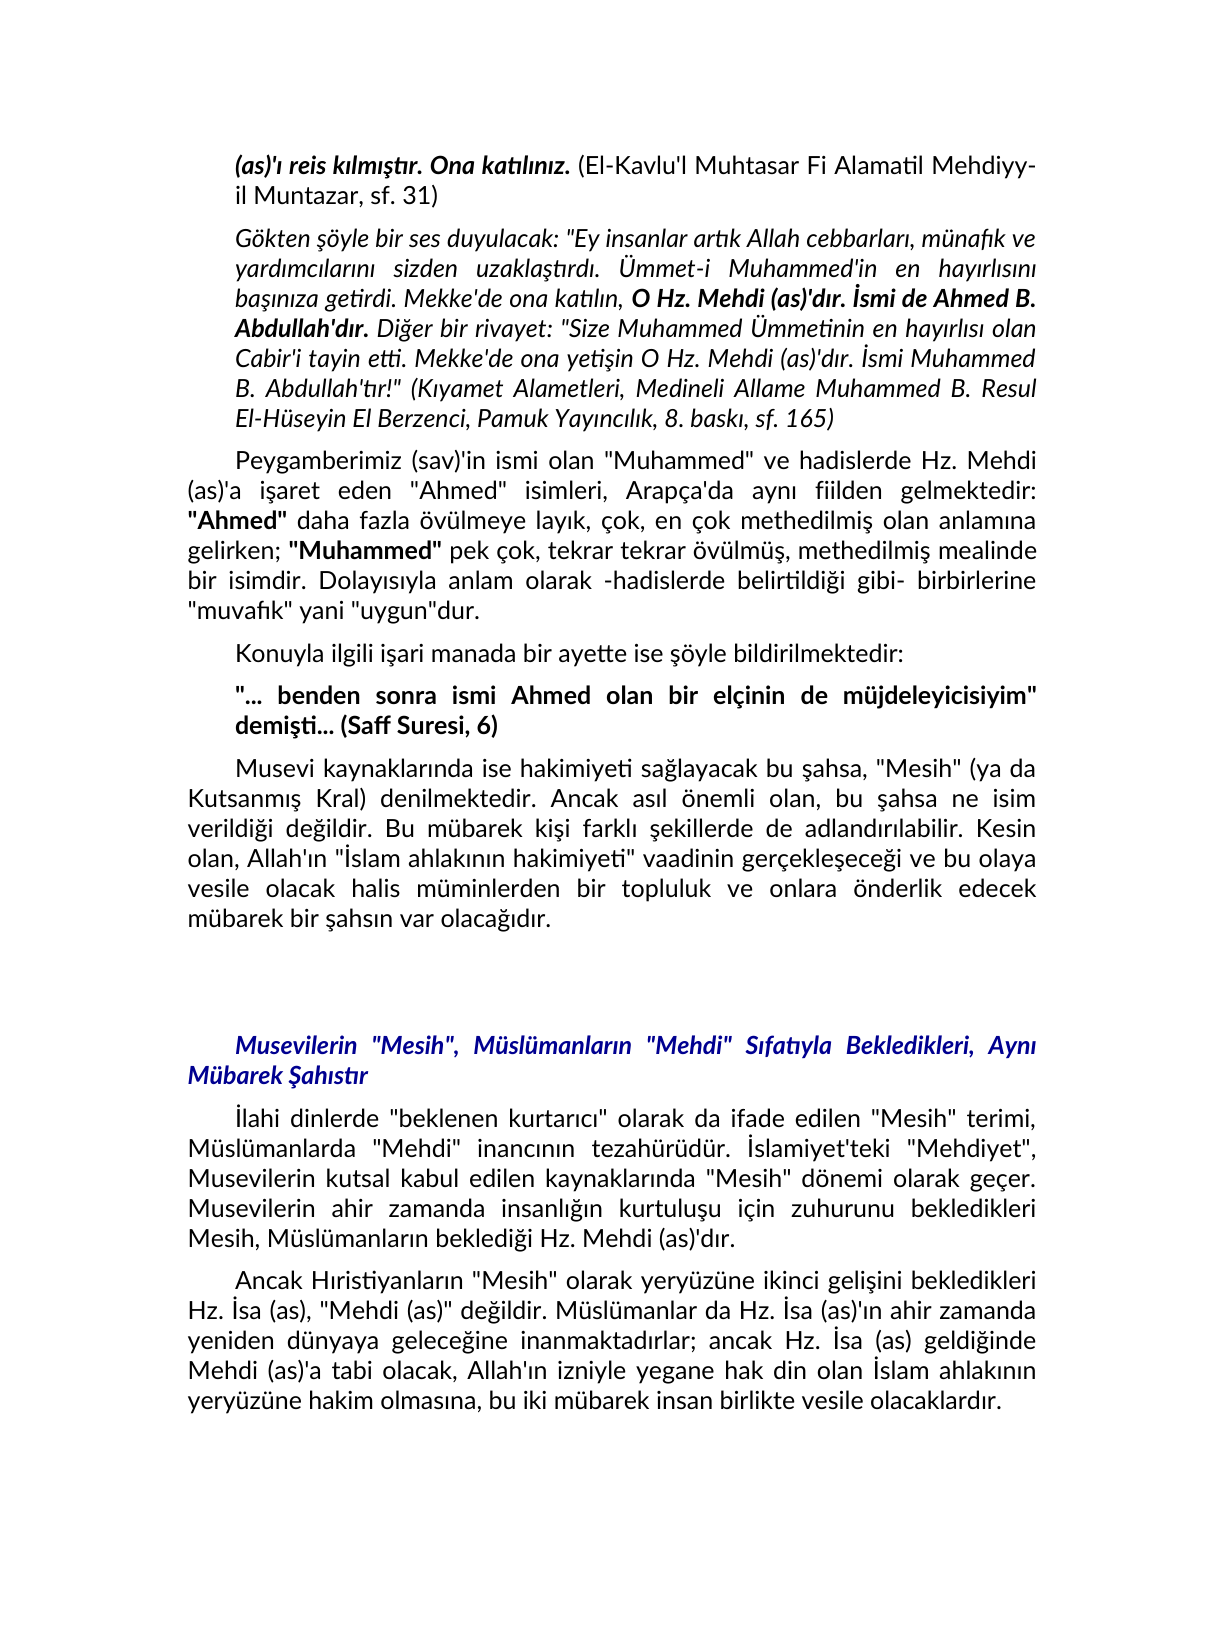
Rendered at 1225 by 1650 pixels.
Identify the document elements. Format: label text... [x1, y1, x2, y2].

text "... benden sonra ismi Ahmed olan bir elçinin de müjdeleyicisiyim" demişti... (Saff Suresi, 6) [235, 680, 1037, 740]
text İlahi dinlerde "beklenen kurtarıcı" olarak da ifade edilen "Mesih" terimi, Müslümanlarda "Mehdi" inancının tezahürüdür. İslamiyet'teki "Mehdiyet", Musevilerin kutsal kabul edilen kaynaklarında "Mesih" dönemi olarak geçer. Musevilerin ahir zamanda insanlığın kurtuluşu için zuhurunu bekledikleri Mesih, Müslümanların beklediği Hz. Mehdi (as)'dır. [187, 1102, 1037, 1252]
text Peygamberimiz (sav)'in ismi olan "Muhammed" ve hadislerde Hz. Mehdi (as)'a işaret eden "Ahmed" isimleri, Arapça'da aynı fiilden gelmektedir: "Ahmed" daha fazla övülmeye layık, çok, en çok methedilmiş olan anlamına gelirken; "Muhammed" pek çok, tekrar tekrar övülmüş, methedilmiş mealinde bir isimdir. Dolayısıyla anlam olarak -hadislerde belirtildiği gibi- birbirlerine "muvafık" yani "uygun"dur. [187, 445, 1037, 625]
text Musevilerin "Mesih", Müslümanların "Mehdi" Sıfatıyla Bekledikleri, Aynı Mübarek Şahıstır [187, 1030, 1037, 1090]
text Konuyla ilgili işari manada bir ayette ise şöyle bildirilmektedir: [187, 637, 1037, 667]
text (as)'ı reis kılmıştır. Ona katılınız. (El-Kavlu'l Muhtasar Fi Alamatil Mehdiyy-il Muntazar, sf. 31) [235, 150, 1037, 210]
text Gökten şöyle bir ses duyulacak: "Ey insanlar artık Allah cebbarları, münafık ve yardımcılarını sizden uzaklaştırdı. Ümmet-i Muhammed'in en hayırlısını başınıza getirdi. Mekke'de ona katılın, O Hz. Mehdi (as)'dır. İsmi de Ahmed B. Abdullah'dır. Diğer bir rivayet: "Size Muhammed Ümmetinin en hayırlısı olan Cabir'i tayin etti. Mekke'de ona yetişin O Hz. Mehdi (as)'dır. İsmi Muhammed B. Abdullah'tır!" (Kıyamet Alametleri, Medineli Allame Muhammed B. Resul El-Hüseyin El Berzenci, Pamuk Yayıncılık, 8. baskı, sf. 165) [235, 222, 1037, 432]
text Ancak Hıristiyanların "Mesih" olarak yeryüzüne ikinci gelişini bekledikleri Hz. İsa (as), "Mehdi (as)" değildir. Müslümanlar da Hz. İsa (as)'ın ahir zamanda yeniden dünyaya geleceğine inanmaktadırlar; ancak Hz. İsa (as) geldiğinde Mehdi (as)'a tabi olacak, Allah'ın izniyle yegane hak din olan İslam ahlakının yeryüzüne hakim olmasına, bu iki mübarek insan birlikte vesile olacaklardır. [187, 1265, 1037, 1415]
text Musevi kaynaklarında ise hakimiyeti sağlayacak bu şahsa, "Mesih" (ya da Kutsanmış Kral) denilmektedir. Ancak asıl önemli olan, bu şahsa ne isim verildiği değildir. Bu mübarek kişi farklı şekillerde de adlandırılabilir. Kesin olan, Allah'ın "İslam ahlakının hakimiyeti" vaadinin gerçekleşeceği ve bu olaya vesile olacak halis müminlerden bir topluluk ve onlara önderlik edecek mübarek bir şahsın var olacağıdır. [187, 752, 1037, 932]
